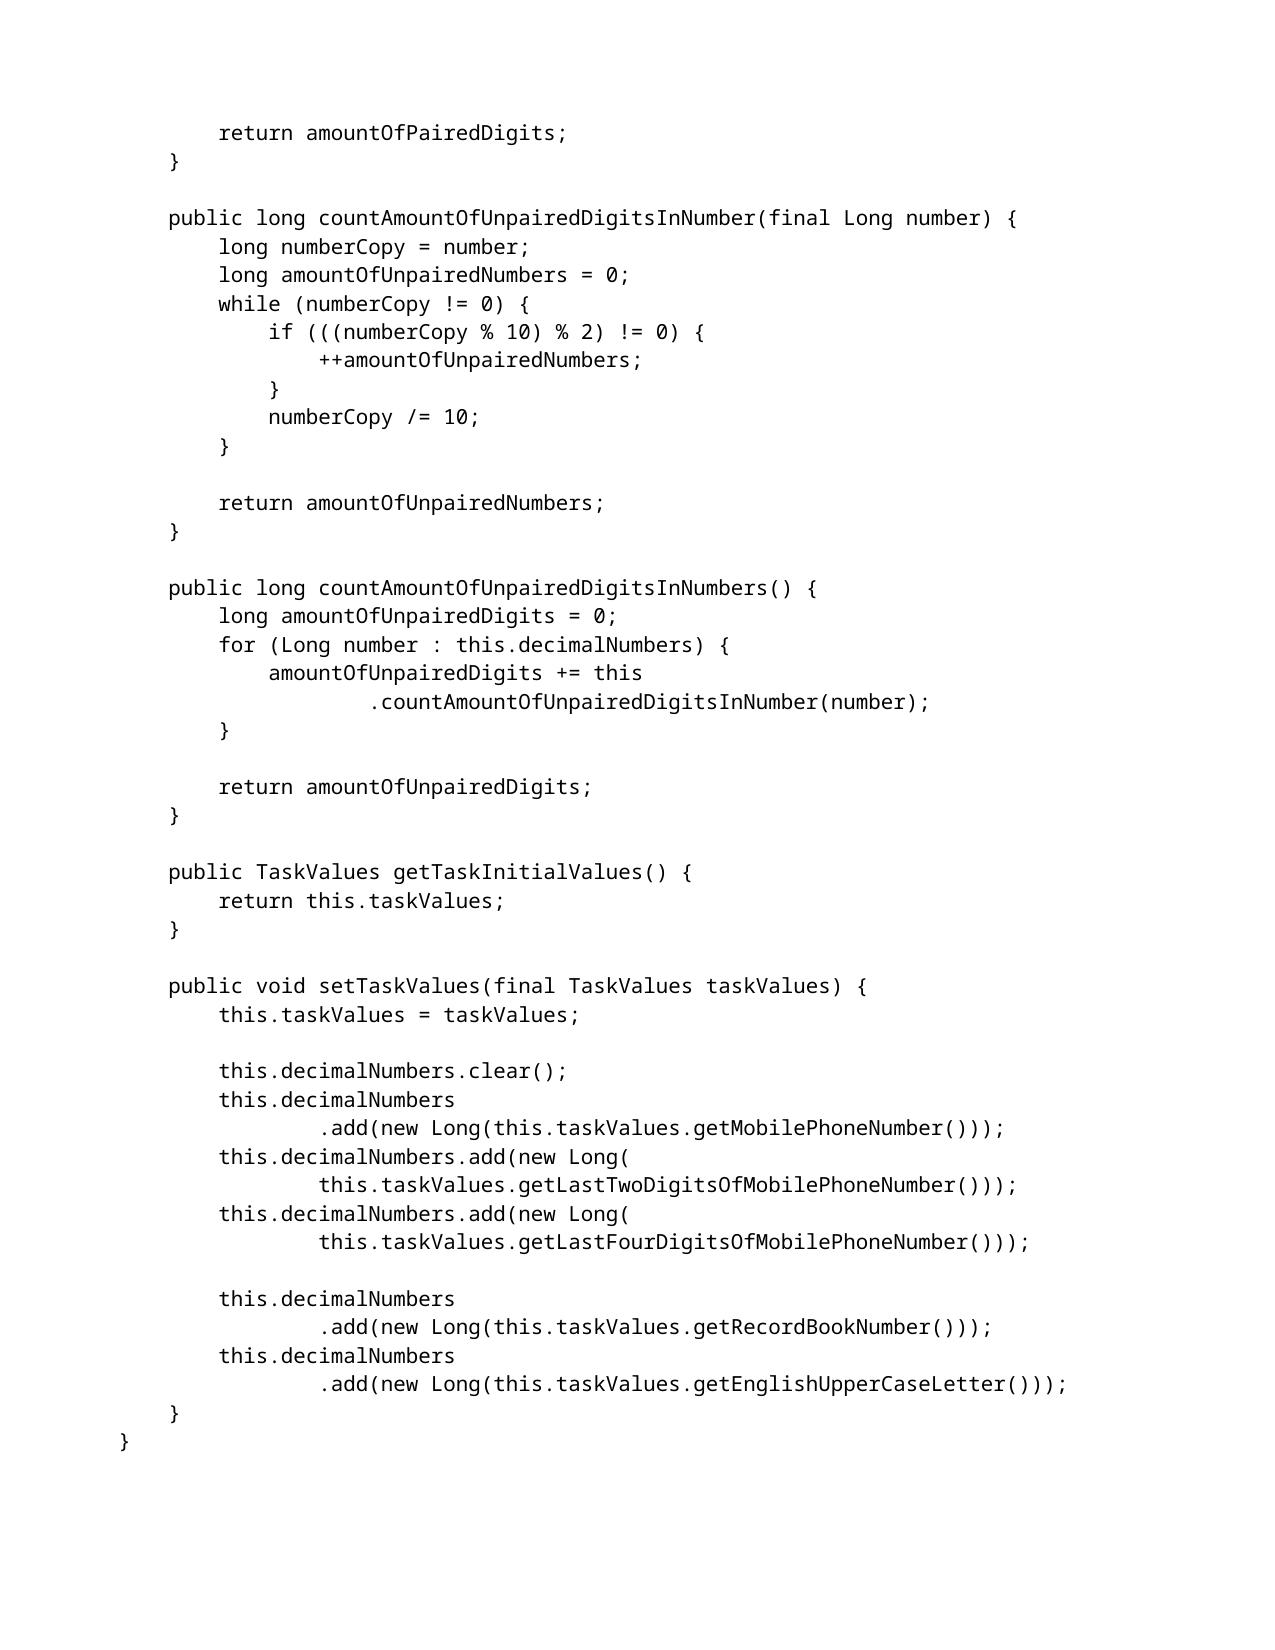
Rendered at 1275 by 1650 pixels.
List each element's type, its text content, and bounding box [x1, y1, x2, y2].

text .add(new Long(this.taskValues.getMobilePhoneNumber())); [118, 1113, 1157, 1142]
text } [118, 516, 1157, 545]
text this.decimalNumbers [118, 1085, 1157, 1113]
text public long countAmountOfUnpairedDigitsInNumber(final Long number) { [118, 203, 1157, 232]
text .add(new Long(this.taskValues.getEnglishUpperCaseLetter())); [118, 1369, 1157, 1398]
text this.decimalNumbers [118, 1284, 1157, 1312]
text this.taskValues = taskValues; [118, 1000, 1157, 1028]
text return amountOfUnpairedNumbers; [118, 488, 1157, 516]
text long amountOfUnpairedDigits = 0; [118, 602, 1157, 630]
text if (((numberCopy % 10) % 2) != 0) { [118, 317, 1157, 346]
text while (numberCopy != 0) { [118, 289, 1157, 317]
text } [118, 715, 1157, 744]
text public TaskValues getTaskInitialValues() { [118, 857, 1157, 886]
text this.taskValues.getLastTwoDigitsOfMobilePhoneNumber())); [118, 1170, 1157, 1199]
text return amountOfUnpairedDigits; [118, 772, 1157, 801]
text return amountOfPairedDigits; [118, 118, 1157, 147]
text } [118, 431, 1157, 459]
text .add(new Long(this.taskValues.getRecordBookNumber())); [118, 1312, 1157, 1341]
text public long countAmountOfUnpairedDigitsInNumbers() { [118, 573, 1157, 602]
text this.decimalNumbers [118, 1341, 1157, 1369]
text return this.taskValues; [118, 886, 1157, 914]
text long amountOfUnpairedNumbers = 0; [118, 260, 1157, 289]
text long numberCopy = number; [118, 232, 1157, 260]
text numberCopy /= 10; [118, 402, 1157, 431]
text this.decimalNumbers.add(new Long( [118, 1142, 1157, 1170]
text for (Long number : this.decimalNumbers) { [118, 630, 1157, 658]
text amountOfUnpairedDigits += this [118, 658, 1157, 687]
text this.decimalNumbers.add(new Long( [118, 1199, 1157, 1227]
text } [118, 147, 1157, 175]
text } [118, 801, 1157, 829]
text } [118, 374, 1157, 402]
text this.taskValues.getLastFourDigitsOfMobilePhoneNumber())); [118, 1227, 1157, 1256]
text } [118, 1426, 1157, 1455]
text .countAmountOfUnpairedDigitsInNumber(number); [118, 687, 1157, 715]
text } [118, 1398, 1157, 1426]
text ++amountOfUnpairedNumbers; [118, 346, 1157, 374]
text public void setTaskValues(final TaskValues taskValues) { [118, 971, 1157, 1000]
text this.decimalNumbers.clear(); [118, 1057, 1157, 1085]
text } [118, 914, 1157, 943]
